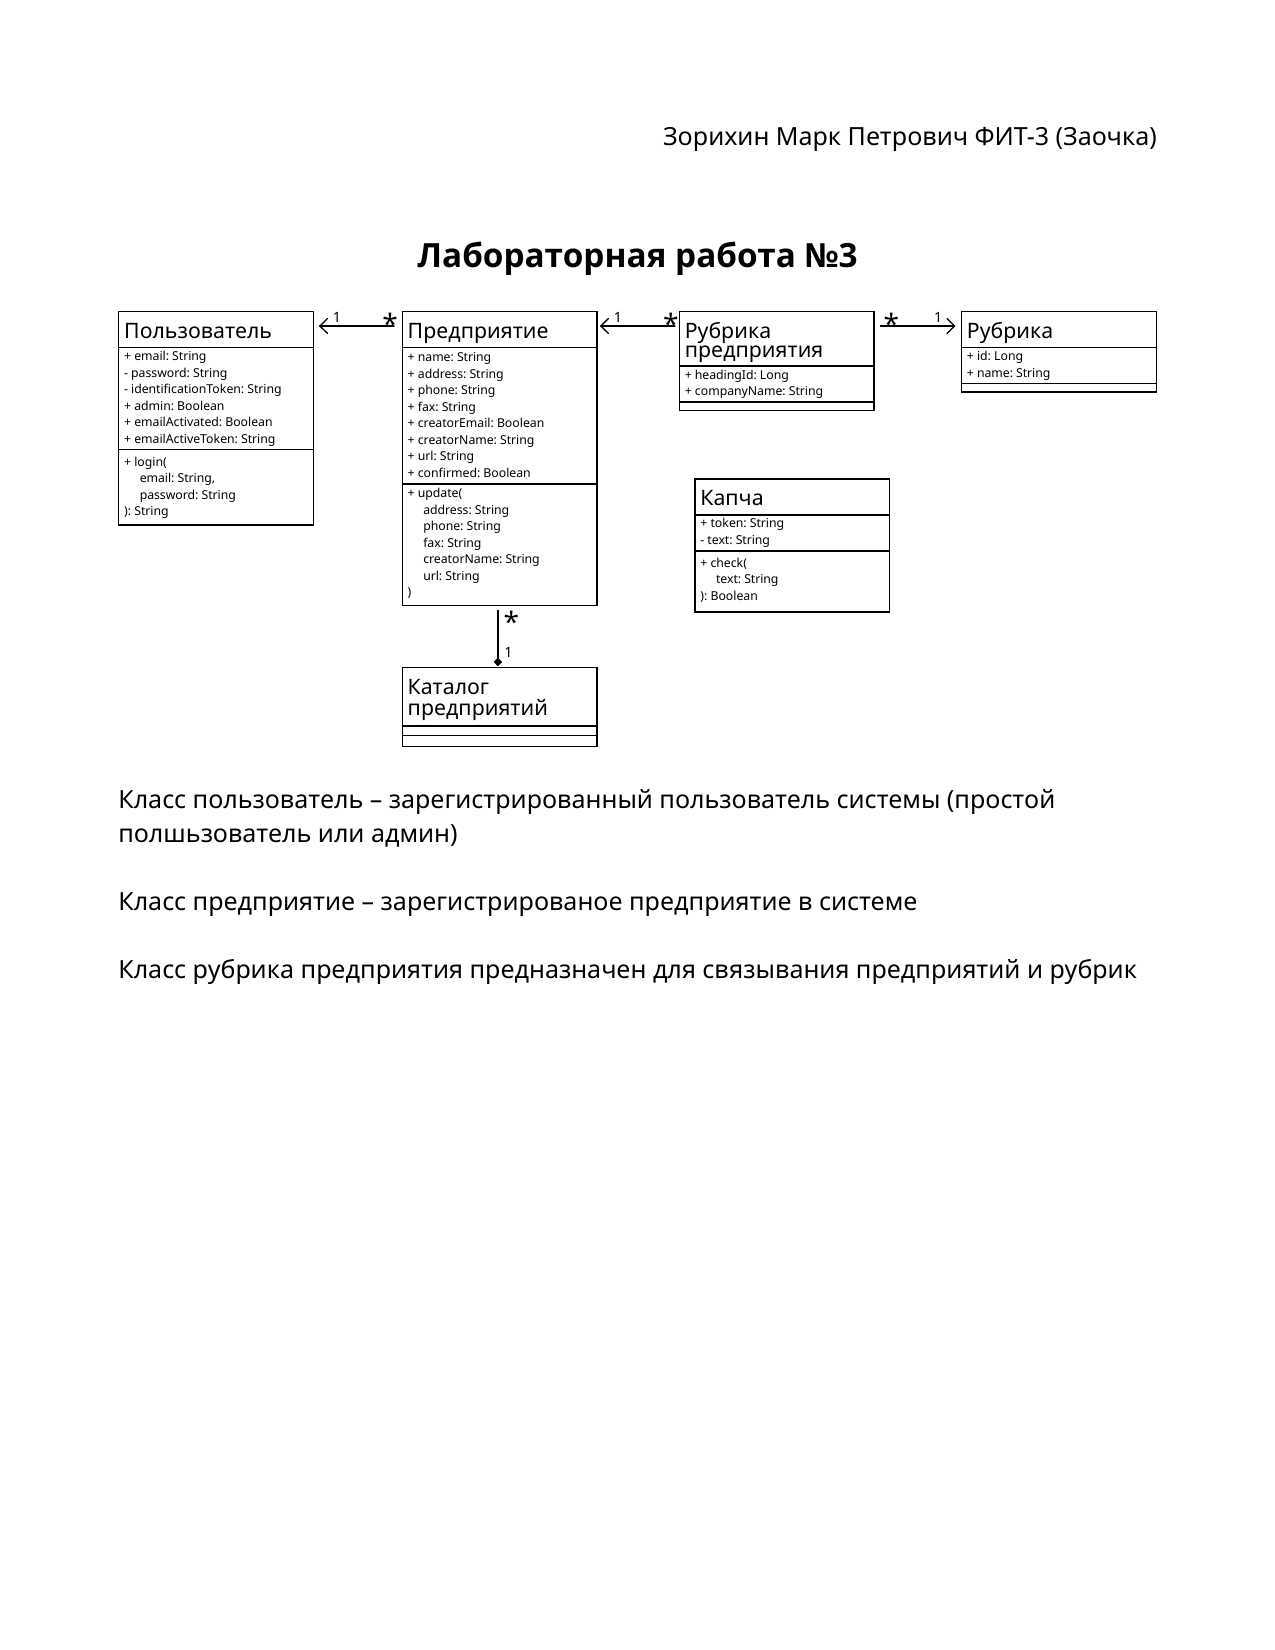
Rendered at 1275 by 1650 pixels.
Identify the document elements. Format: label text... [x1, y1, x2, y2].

text Класс пользователь – зарегистрированный пользователь системы (простой полшьзователь или админ) [118, 781, 1157, 849]
text Лабораторная работа №3 [118, 232, 1157, 277]
text Зорихин Марк Петрович ФИТ-3 (Заочка) [118, 118, 1157, 152]
text Класс рубрика предприятия предназначен для связывания предприятий и рубрик [118, 952, 1157, 986]
text Класс предприятие – зарегистрированое предприятие в системе [118, 883, 1157, 918]
